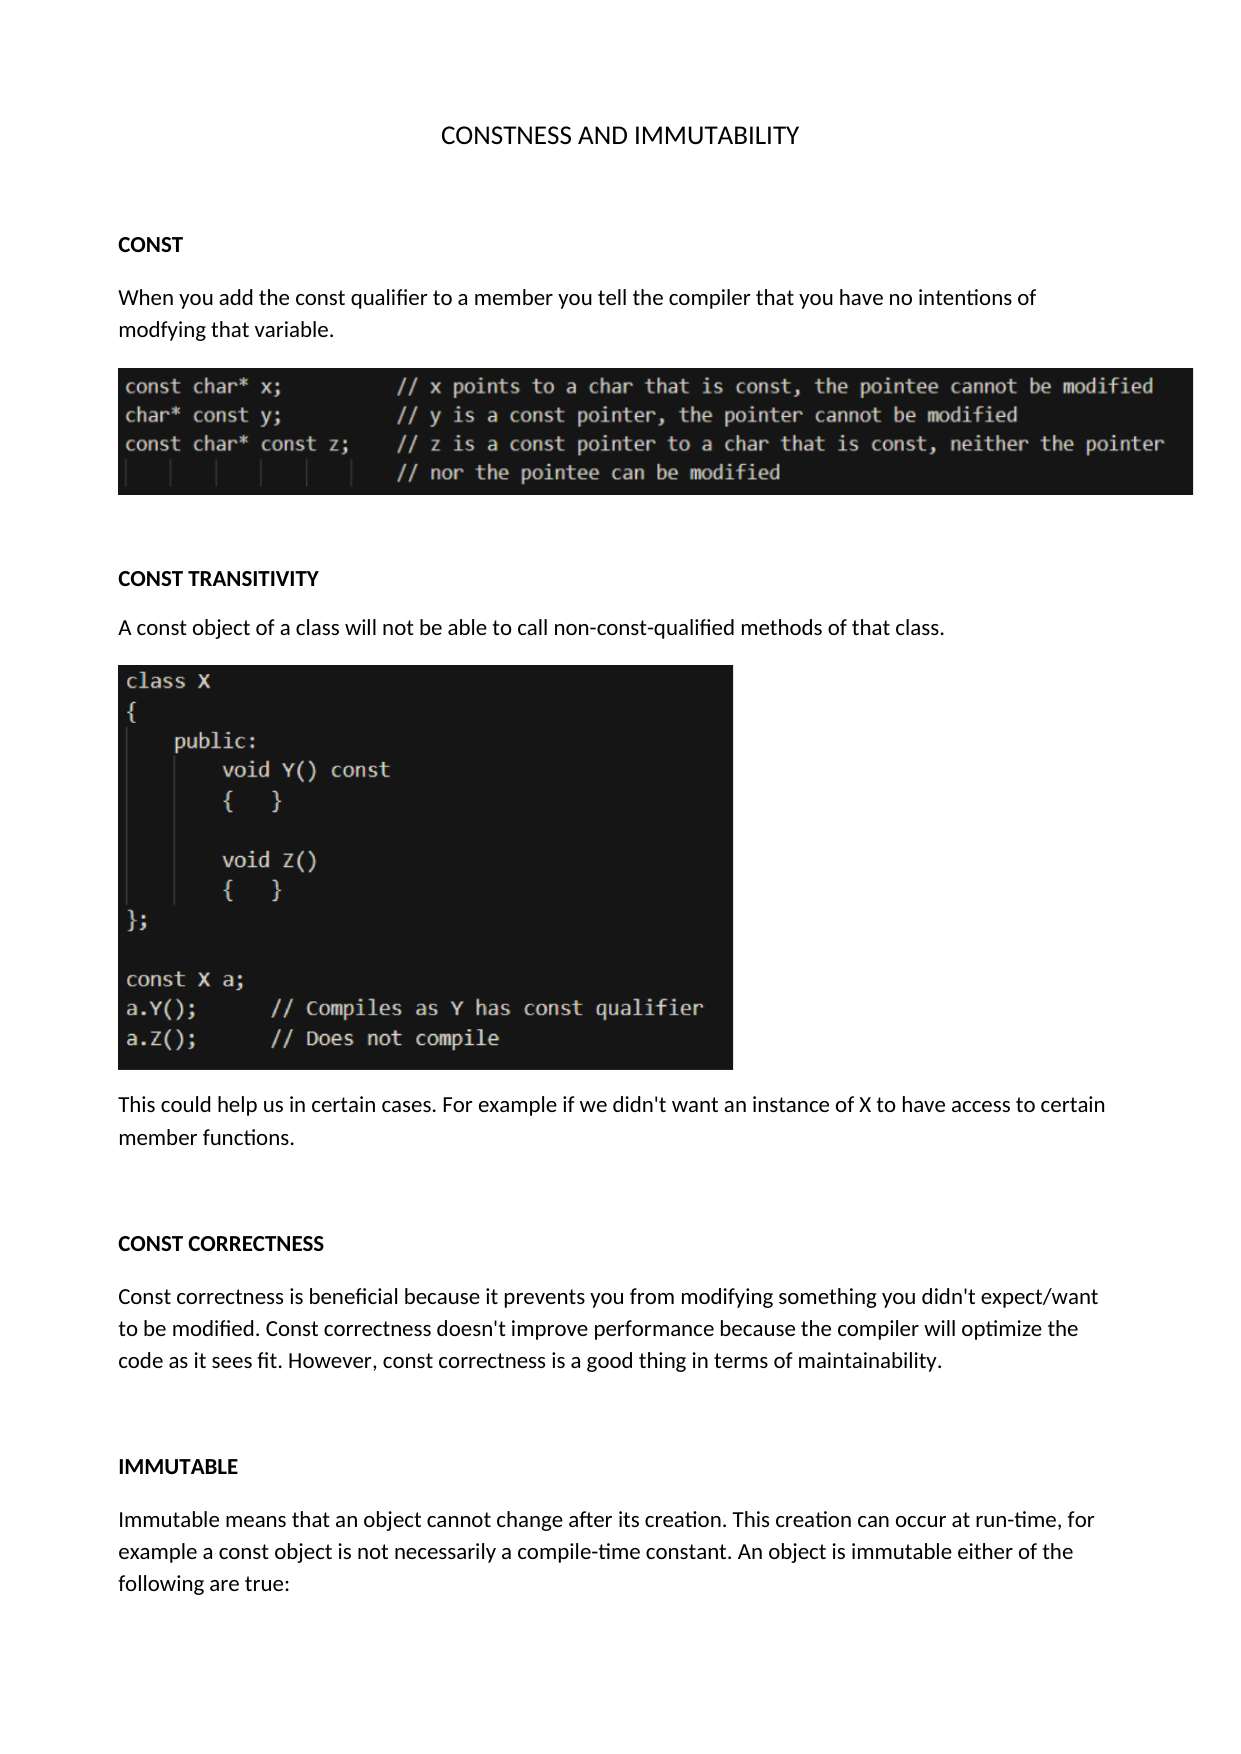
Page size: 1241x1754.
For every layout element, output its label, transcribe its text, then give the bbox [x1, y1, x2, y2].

text CONST [118, 230, 1122, 258]
text This could help us in certain cases. For example if we didn't want an instance of X to have access to certain member functions. [118, 1091, 1122, 1151]
text IMMUTABLE [118, 1452, 1122, 1480]
text A const object of a class will not be able to call non-const-qualified methods of that class. [118, 613, 1122, 641]
text CONST CORRECTNESS [118, 1229, 1122, 1257]
text CONST TRANSITIVITY [118, 564, 1122, 592]
text Immutable means that an object cannot change after its creation. This creation can occur at run-time, for example a const object is not necessarily a compile-time constant. An object is immutable either of the following are true: [118, 1505, 1122, 1598]
text CONSTNESS AND IMMUTABILITY [118, 118, 1122, 151]
text Const correctness is beneficial because it prevents you from modifying something you didn't expect/want to be modified. Const correctness doesn't improve performance because the compiler will optimize the code as it sees fit. However, const correctness is a good thing in terms of maintainability. [118, 1282, 1122, 1374]
text When you add the const qualifier to a member you tell the compiler that you have no intentions of modfying that variable. [118, 283, 1122, 343]
